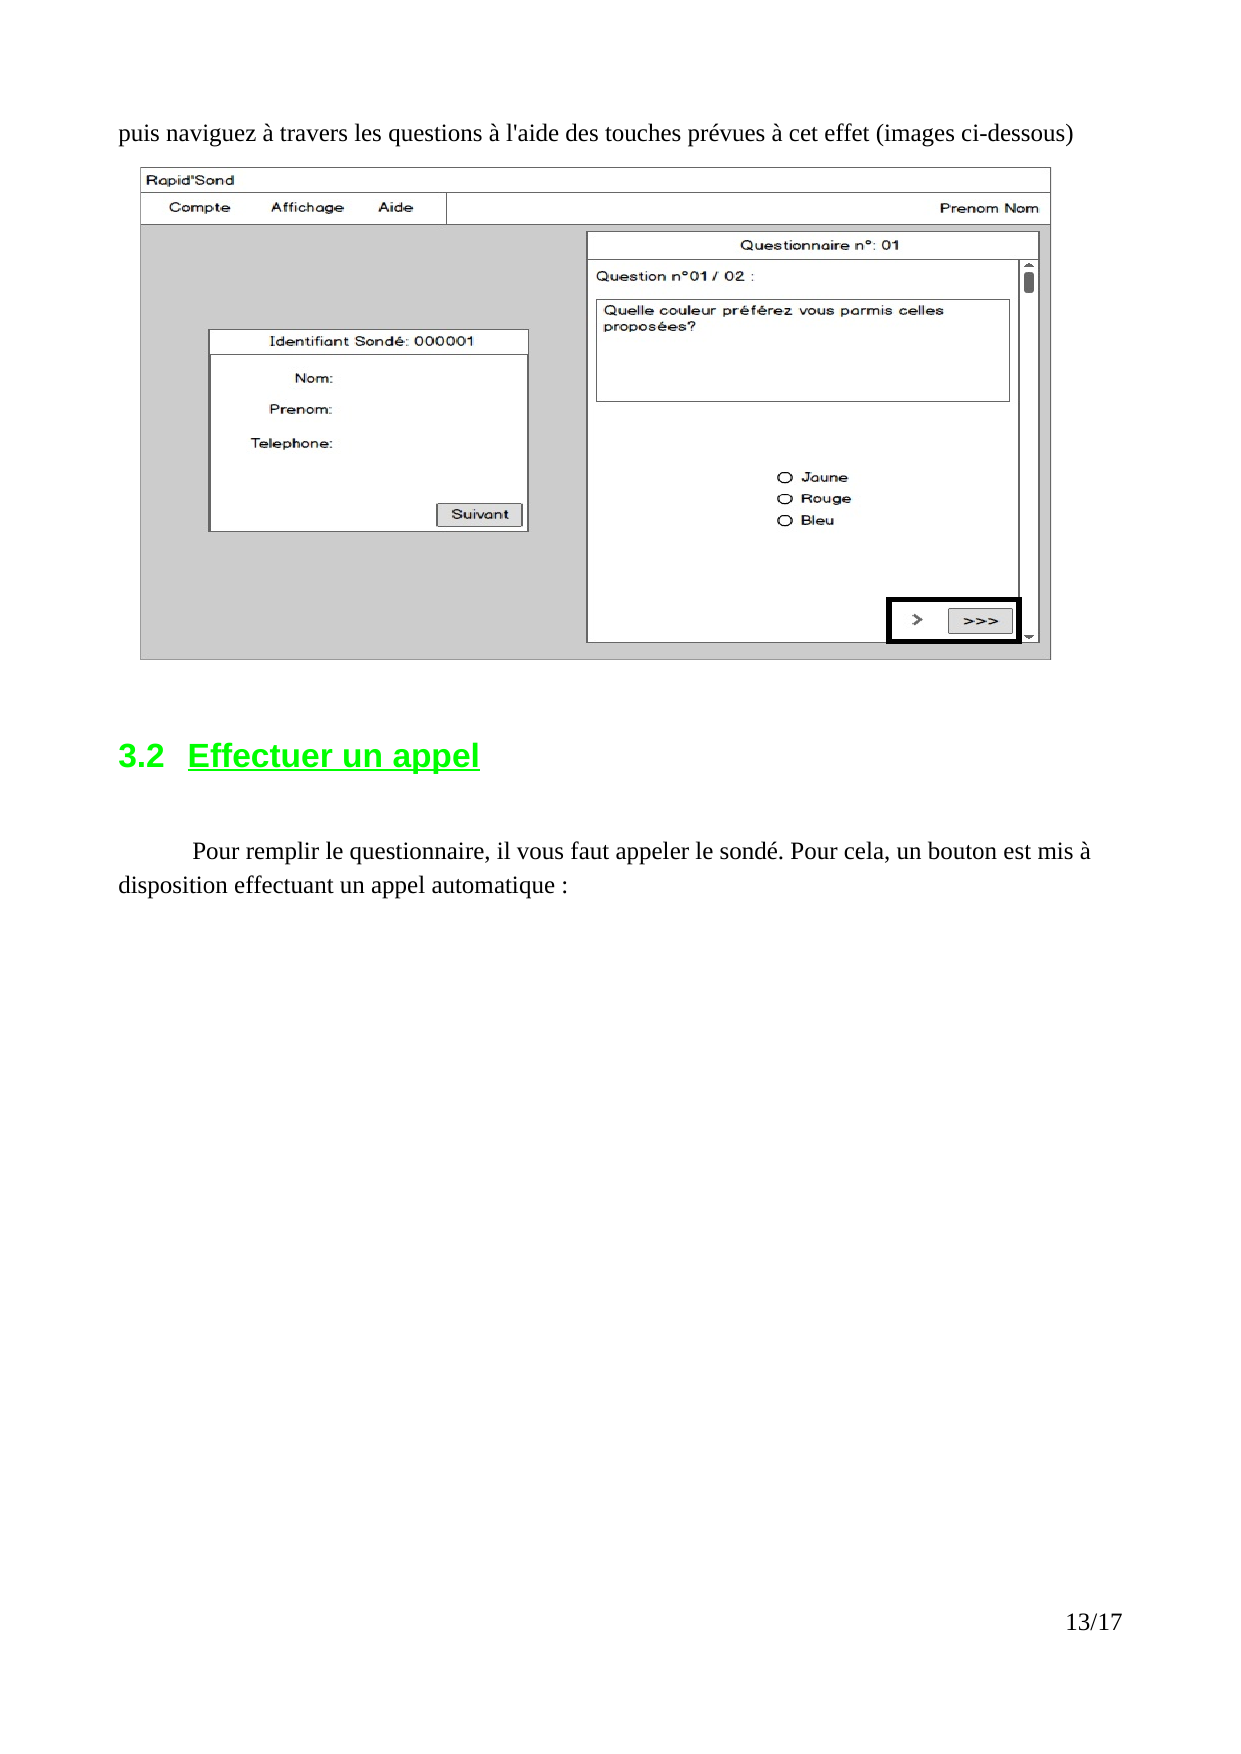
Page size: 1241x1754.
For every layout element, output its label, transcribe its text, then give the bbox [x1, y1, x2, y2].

picture [140, 167, 1052, 660]
text puis naviguez à travers les questions à l'aide des touches prévues à cet effet (images ci-dessous) [118, 118, 1122, 147]
subtitle Effectuer un appel [118, 736, 1122, 774]
text Pour remplir le questionnaire, il vous faut appeler le sondé. Pour cela, un bouton est mis à disposition effectuant un appel automatique : [118, 836, 1122, 899]
